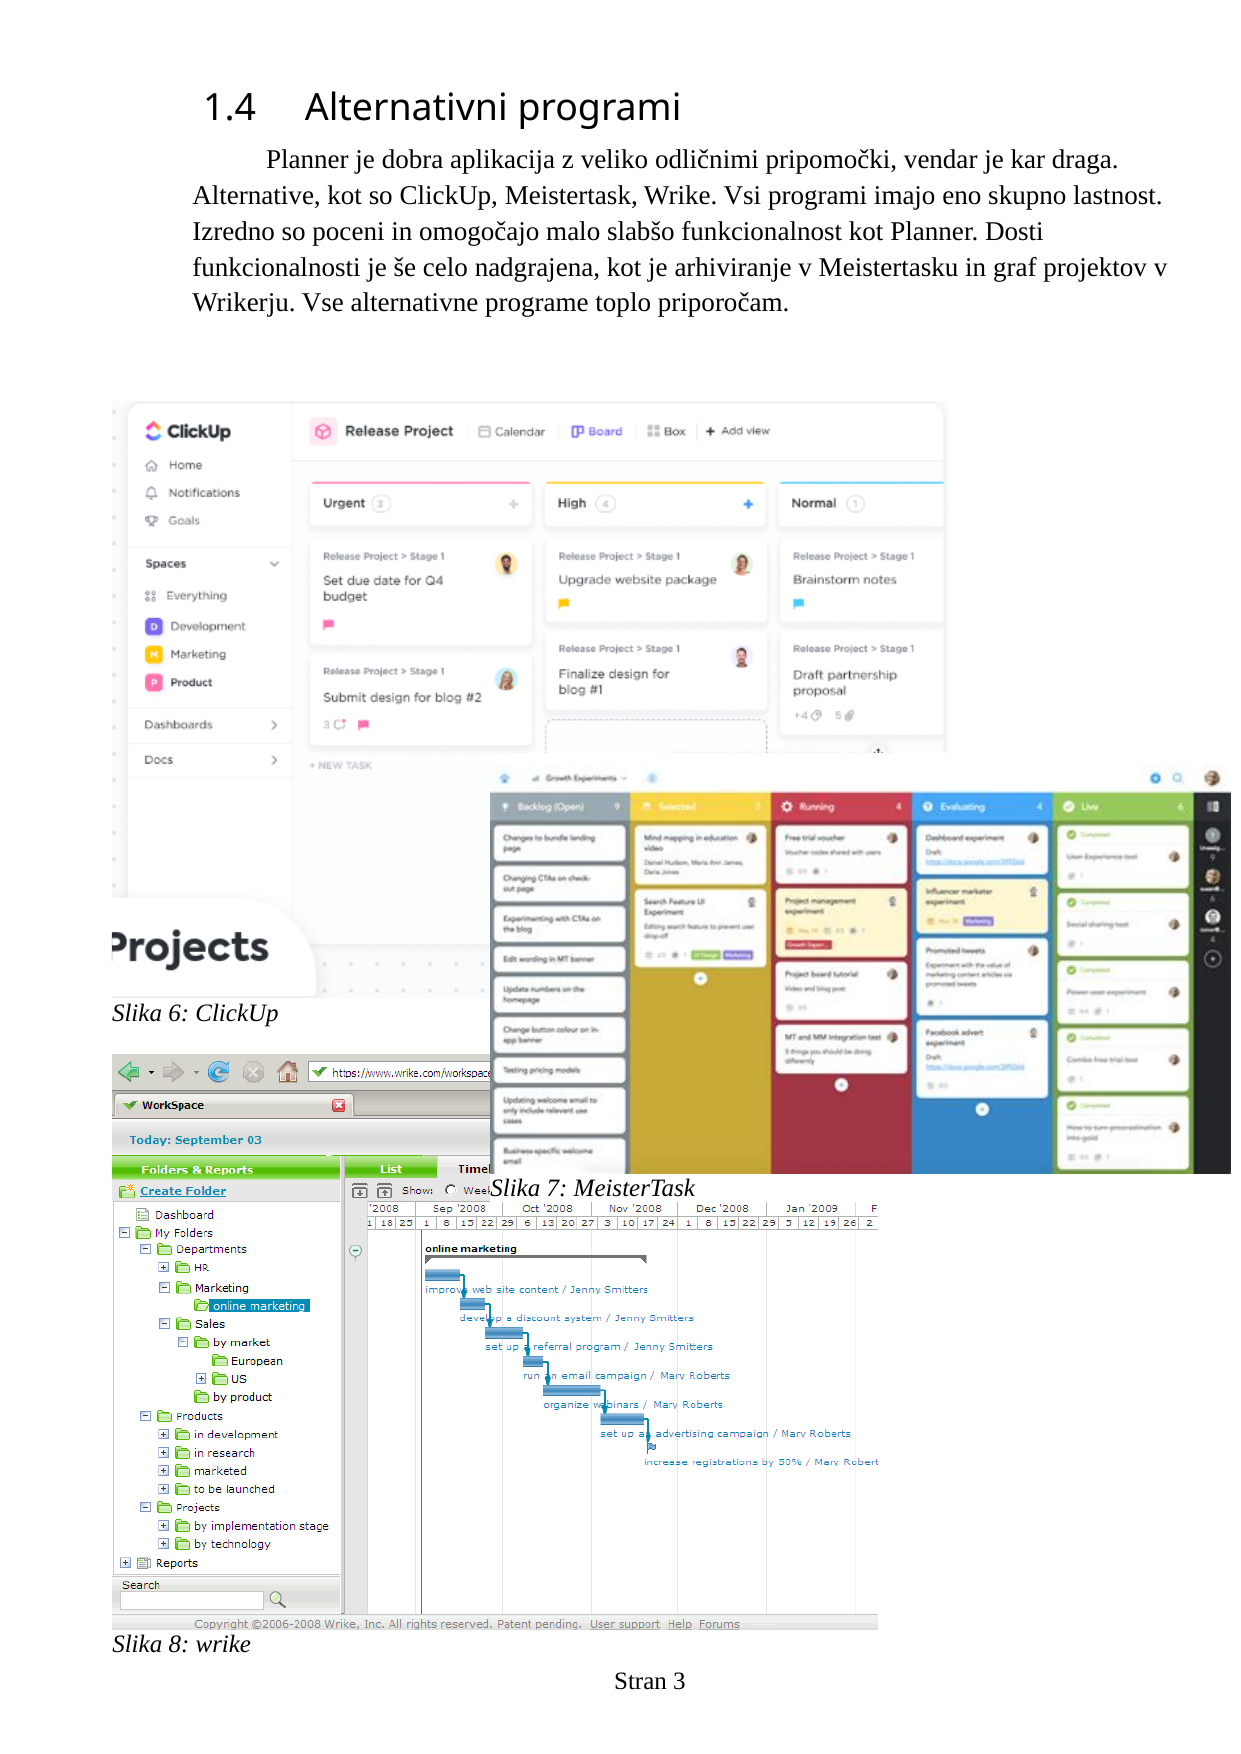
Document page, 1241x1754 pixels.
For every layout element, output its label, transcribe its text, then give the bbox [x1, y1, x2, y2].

text Slika 6: ClickUp [112, 998, 490, 1027]
text Planner je dobra aplikacija z veliko odličnimi pripomočki, vendar je kar draga. Alternative, kot so ClickUp, Meistertask, Wrike. Vsi programi imajo eno skupno lastnost. Izredno so poceni in omogočajo malo slabšo funkcionalnost kot Planner. Dosti funkcionalnosti je še celo nadgrajena, kot je arhiviranje v Meistertasku in graf projektov v Wrikerju. Vse alternativne programe toplo priporočam. [192, 143, 1181, 317]
text Slika 7: MeisterTask [490, 1174, 1231, 1202]
picture [111, 401, 1231, 1630]
subtitle Alternativni programi [193, 80, 1181, 131]
text Slika 8: wrike [112, 1630, 878, 1658]
